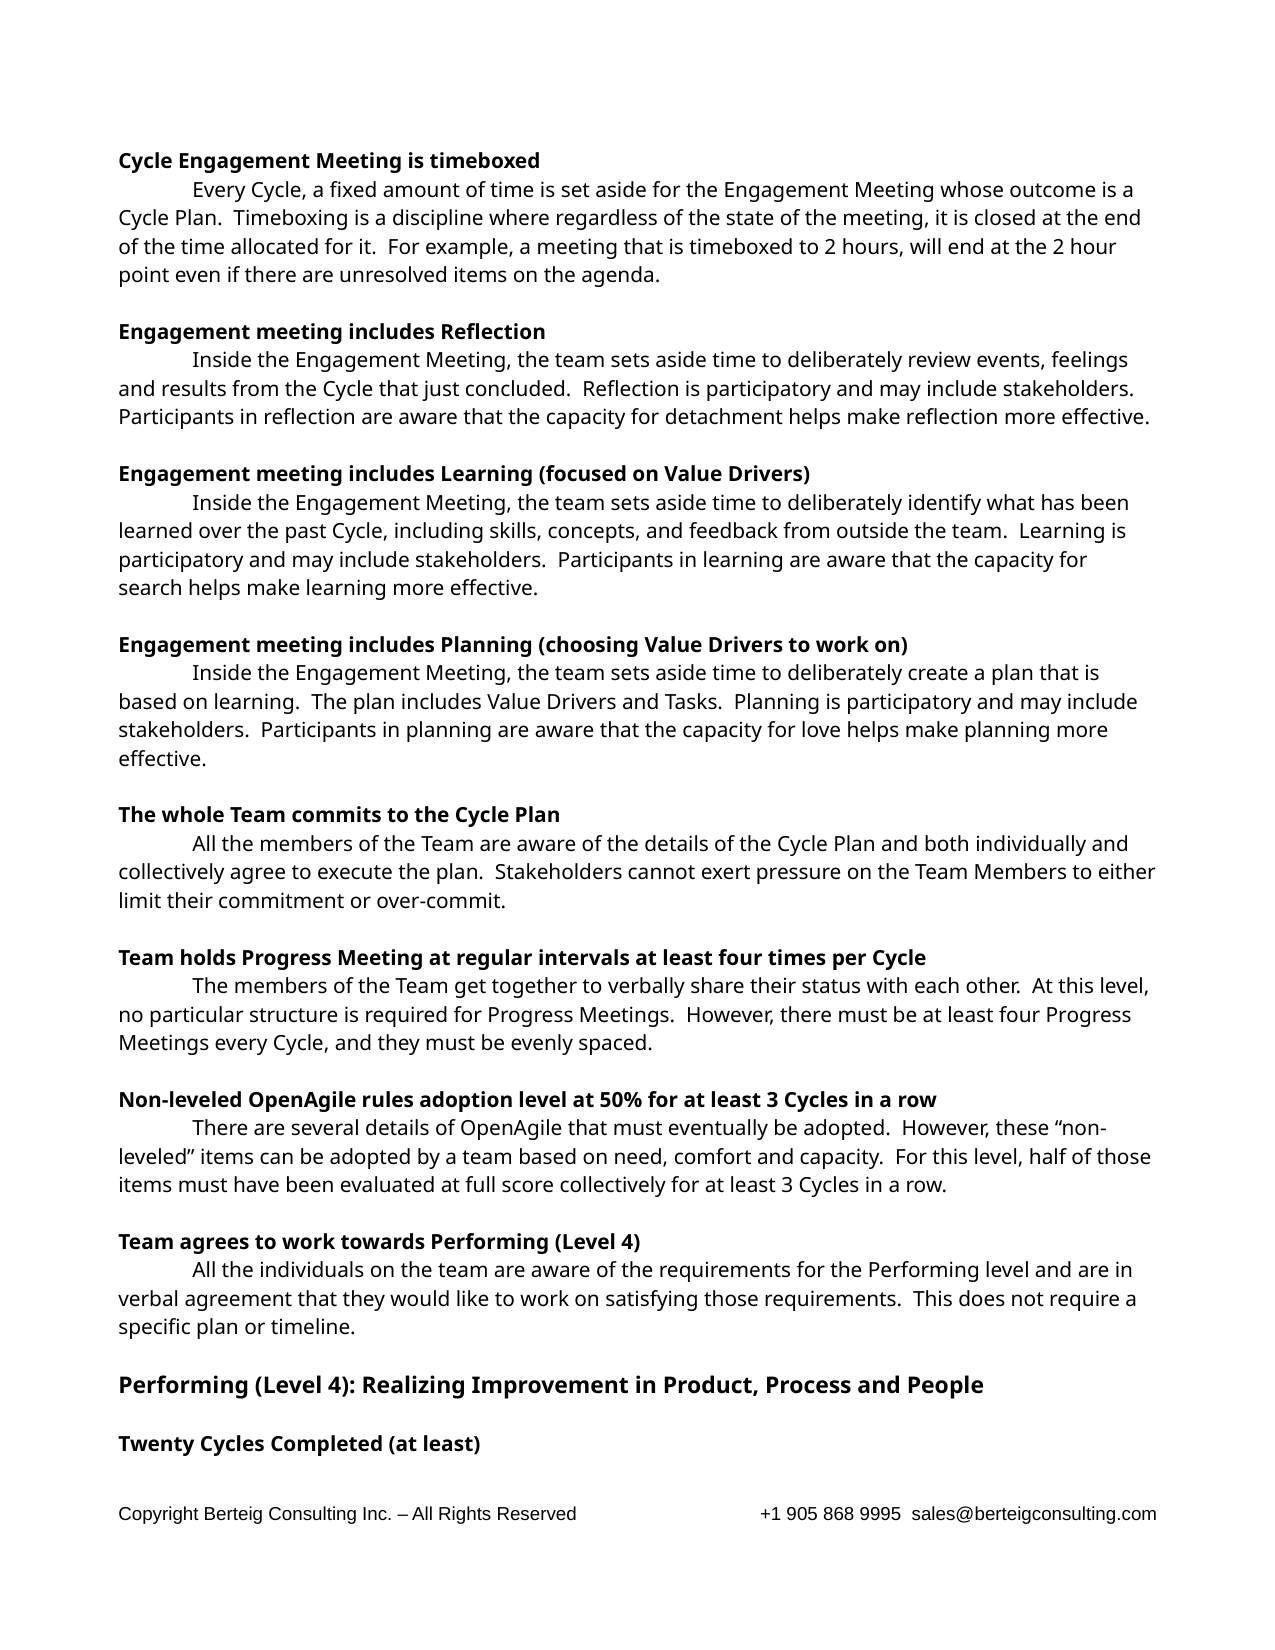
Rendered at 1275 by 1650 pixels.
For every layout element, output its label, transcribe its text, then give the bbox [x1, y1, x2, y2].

text Engagement meeting includes Learning (focused on Value Drivers) [118, 459, 1157, 488]
text Inside the Engagement Meeting, the team sets aside time to deliberately create a plan that is based on learning. The plan includes Value Drivers and Tasks. Planning is participatory and may include stakeholders. Participants in planning are aware that the capacity for love helps make planning more effective. [118, 658, 1157, 772]
text Inside the Engagement Meeting, the team sets aside time to deliberately identify what has been learned over the past Cycle, including skills, concepts, and feedback from outside the team. Learning is participatory and may include stakeholders. Participants in learning are aware that the capacity for search helps make learning more effective. [118, 488, 1157, 602]
text The members of the Team get together to verbally share their status with each other. At this level, no particular structure is required for Progress Meetings. However, there must be at least four Progress Meetings every Cycle, and they must be evenly spaced. [118, 971, 1157, 1057]
text Cycle Engagement Meeting is timeboxed [118, 147, 1157, 175]
text There are several details of OpenAgile that must eventually be adopted. However, these “non-leveled” items can be adopted by a team based on need, comfort and capacity. For this level, half of those items must have been evaluated at full score collectively for at least 3 Cycles in a row. [118, 1113, 1157, 1199]
text Engagement meeting includes Planning (choosing Value Drivers to work on) [118, 630, 1157, 658]
text Performing (Level 4): Realizing Improvement in Product, Process and People [118, 1369, 1157, 1401]
text Every Cycle, a fixed amount of time is set aside for the Engagement Meeting whose outcome is a Cycle Plan. Timeboxing is a discipline where regardless of the state of the meeting, it is closed at the end of the time allocated for it. For example, a meeting that is timeboxed to 2 hours, will end at the 2 hour point even if there are unresolved items on the agenda. [118, 175, 1157, 289]
text Twenty Cycles Completed (at least) [118, 1429, 1157, 1457]
text Inside the Engagement Meeting, the team sets aside time to deliberately review events, feelings and results from the Cycle that just concluded. Reflection is participatory and may include stakeholders. Participants in reflection are aware that the capacity for detachment helps make reflection more effective. [118, 346, 1157, 431]
text The whole Team commits to the Cycle Plan [118, 801, 1157, 829]
text All the members of the Team are aware of the details of the Cycle Plan and both individually and collectively agree to execute the plan. Stakeholders cannot exert pressure on the Team Members to either limit their commitment or over-commit. [118, 829, 1157, 914]
text Engagement meeting includes Reflection [118, 317, 1157, 346]
text Non-leveled OpenAgile rules adoption level at 50% for at least 3 Cycles in a row [118, 1085, 1157, 1113]
text Team agrees to work towards Performing (Level 4) [118, 1227, 1157, 1256]
text All the individuals on the team are aware of the requirements for the Performing level and are in verbal agreement that they would like to work on satisfying those requirements. This does not require a specific plan or timeline. [118, 1256, 1157, 1341]
text Team holds Progress Meeting at regular intervals at least four times per Cycle [118, 943, 1157, 971]
